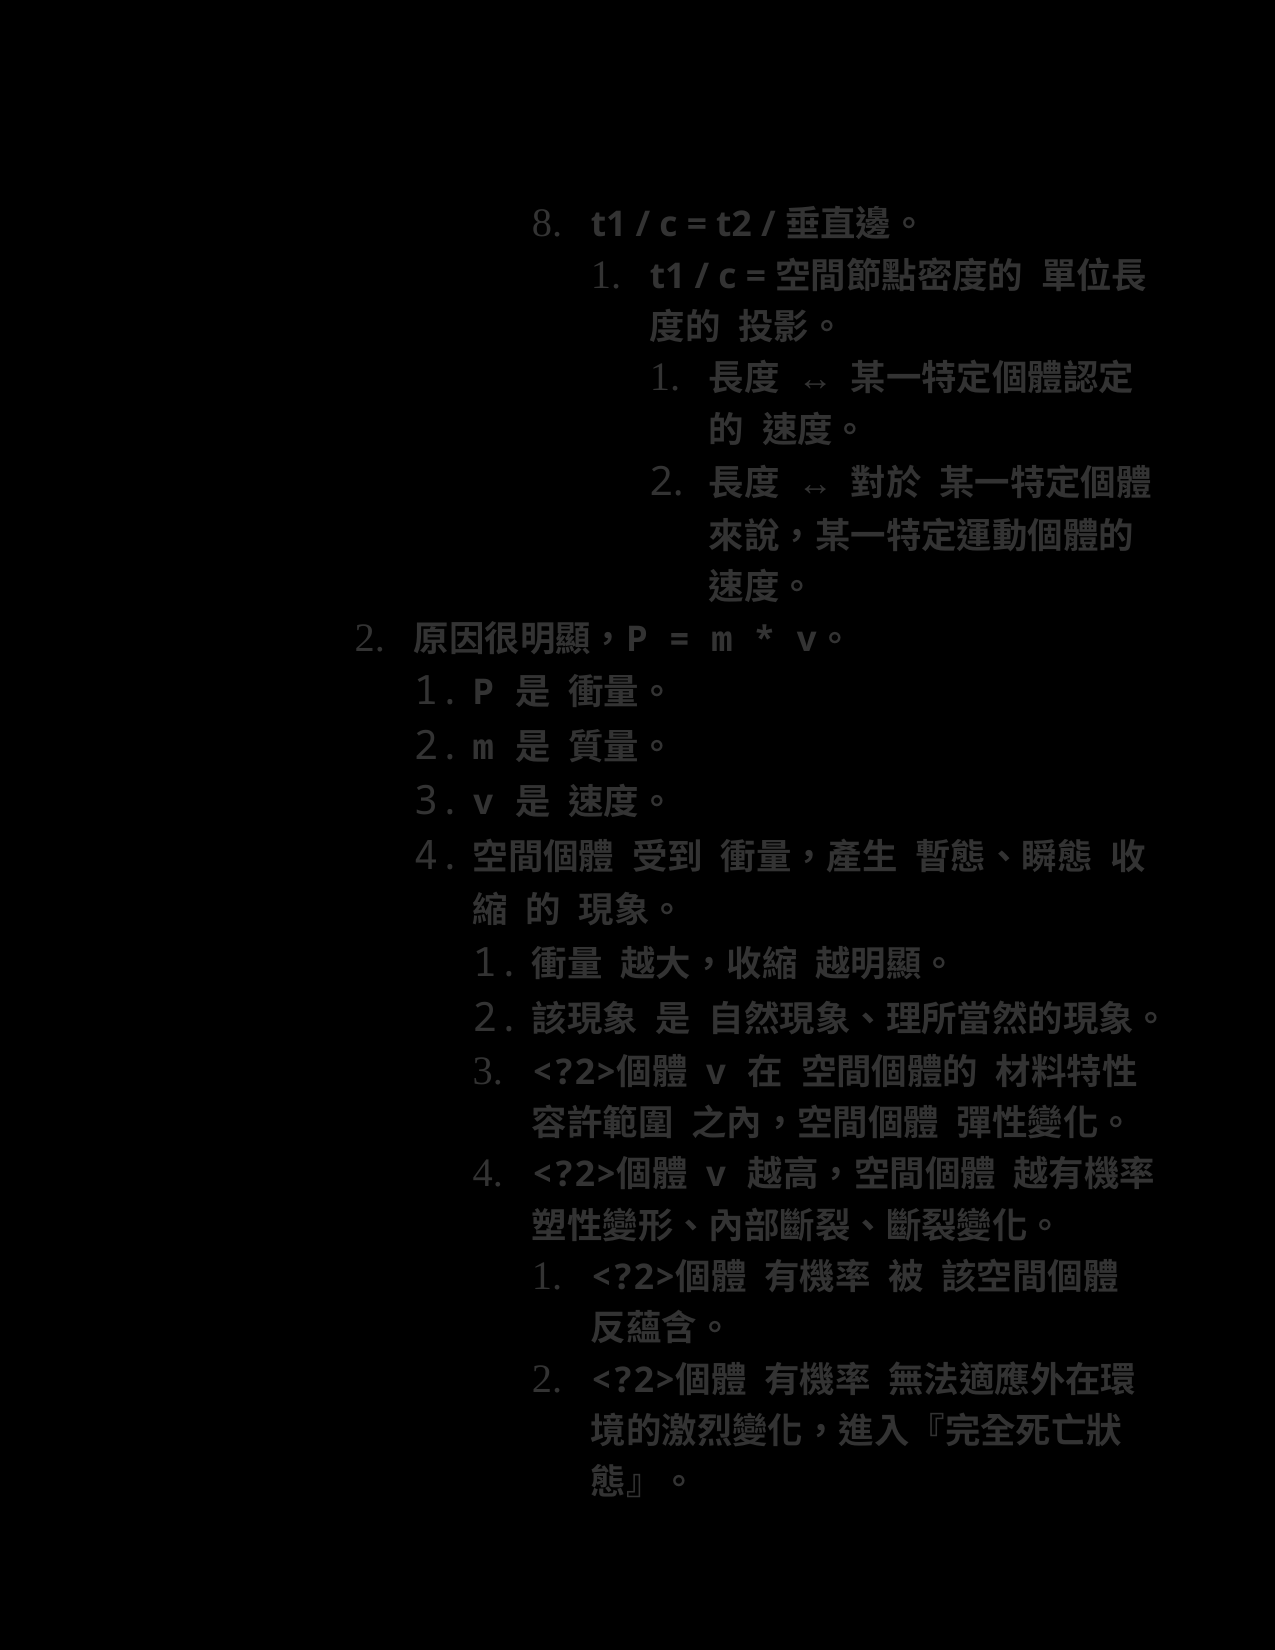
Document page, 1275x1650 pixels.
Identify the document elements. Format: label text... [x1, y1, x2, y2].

list 衝量 越大，收縮 越明顯。 [472, 933, 1157, 988]
list t1 / c = 空間節點密度的 單位長度的 投影。 [591, 247, 1157, 350]
list v 是 速度。 [413, 771, 1157, 827]
list 長度 ↔ 對於 某一特定個體 來說，某一特定運動個體的 速度。 [649, 452, 1157, 610]
list 該現象 是 自然現象、理所當然的現象。 [472, 988, 1157, 1043]
list 長度 ↔ 某一特定個體認定的 速度。 [649, 350, 1157, 452]
list <?2>個體 v 越高，空間個體 越有機率 塑性變形、內部斷裂、斷裂變化。 [472, 1146, 1157, 1248]
list <?2>個體 有機率 被 該空間個體 反蘊含。 [532, 1248, 1157, 1351]
list 空間個體 受到 衝量，產生 暫態、瞬態 收縮 的 現象。 [413, 827, 1157, 933]
list <?2>個體 有機率 無法適應外在環境的激烈變化，進入『完全死亡狀態』。 [532, 1351, 1157, 1505]
list m 是 質量。 [413, 716, 1157, 771]
list <?2>個體 v 在 空間個體的 材料特性 容許範圍 之內，空間個體 彈性變化。 [472, 1043, 1157, 1146]
list P 是 衝量。 [413, 661, 1157, 716]
list 原因很明顯，P = m * v。 [354, 610, 1157, 661]
list t1 / c = t2 / 垂直邊。 [532, 196, 1157, 247]
